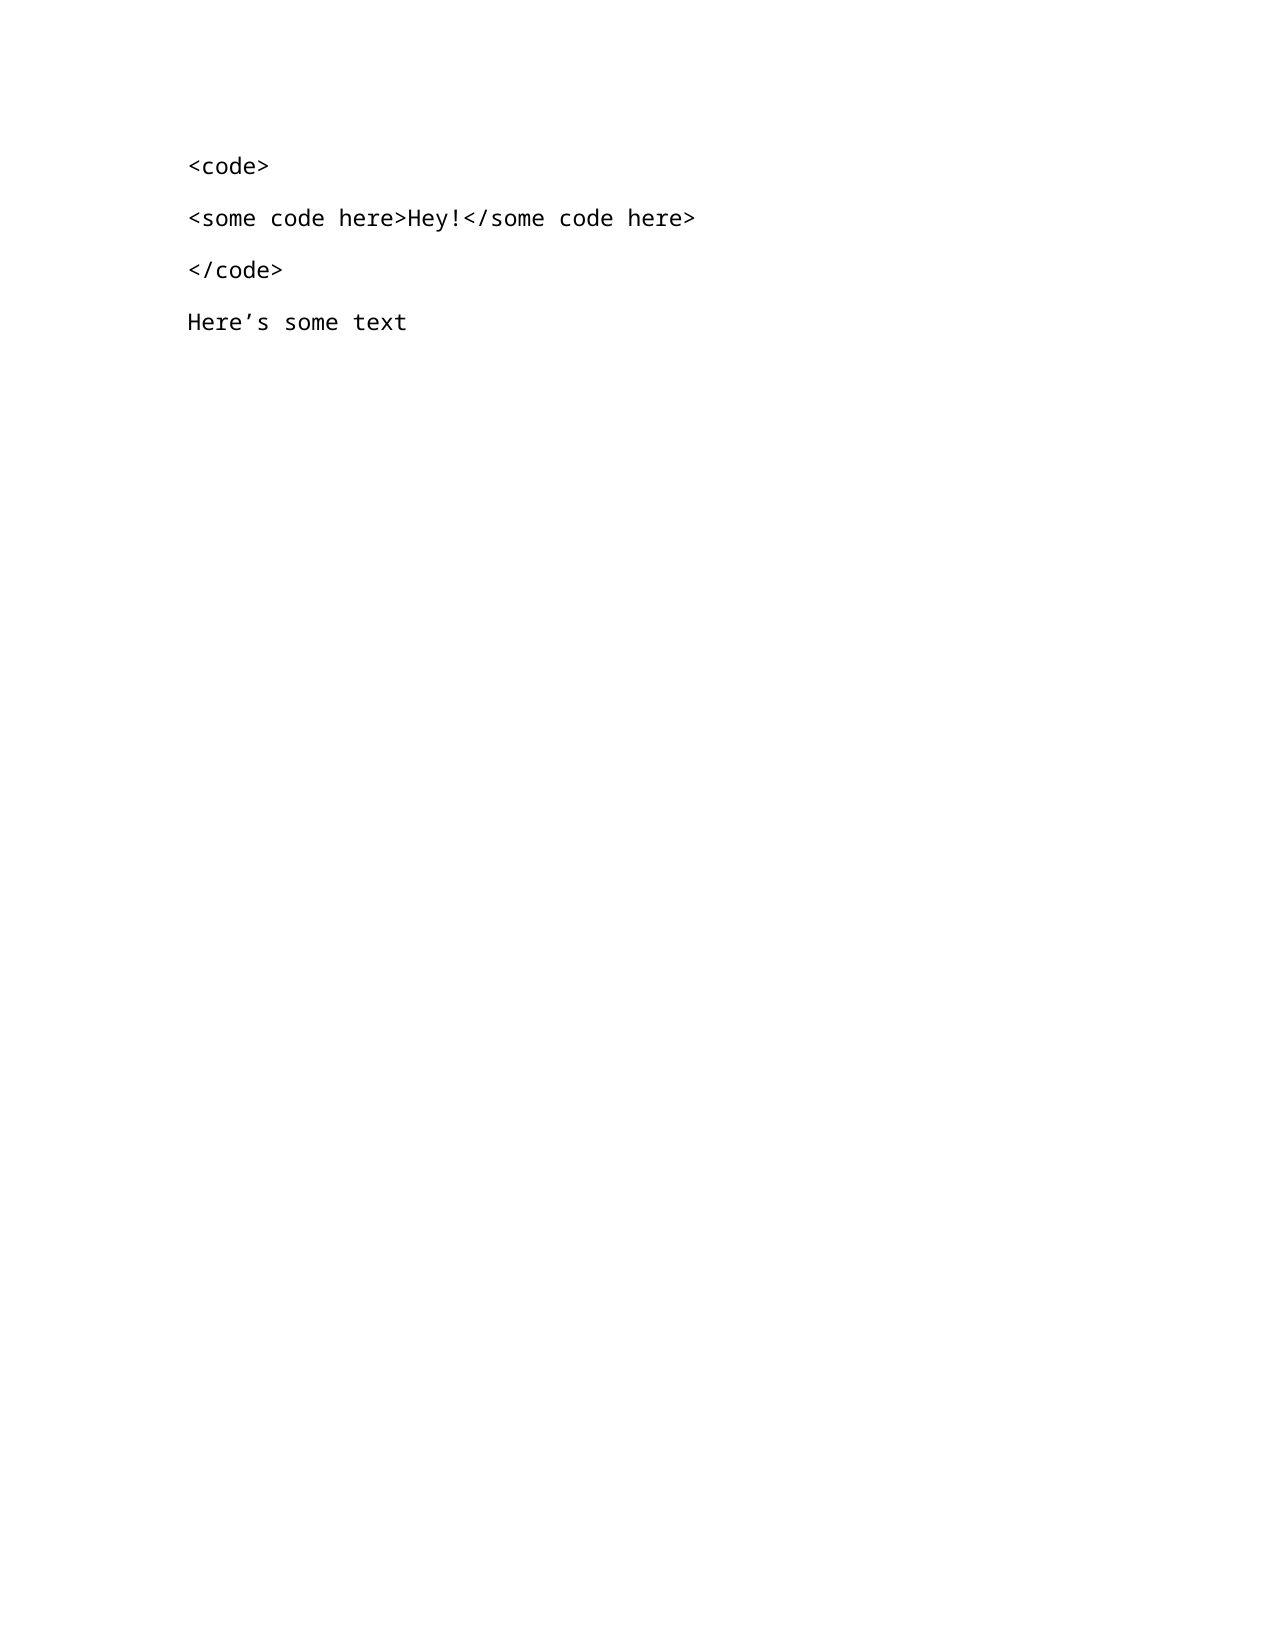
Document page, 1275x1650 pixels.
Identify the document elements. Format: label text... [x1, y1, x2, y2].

text </code> [187, 254, 1087, 285]
text <some code here>Hey!</some code here> [187, 202, 1087, 233]
text <code> [187, 150, 1087, 181]
text Here’s some text [187, 306, 1087, 337]
